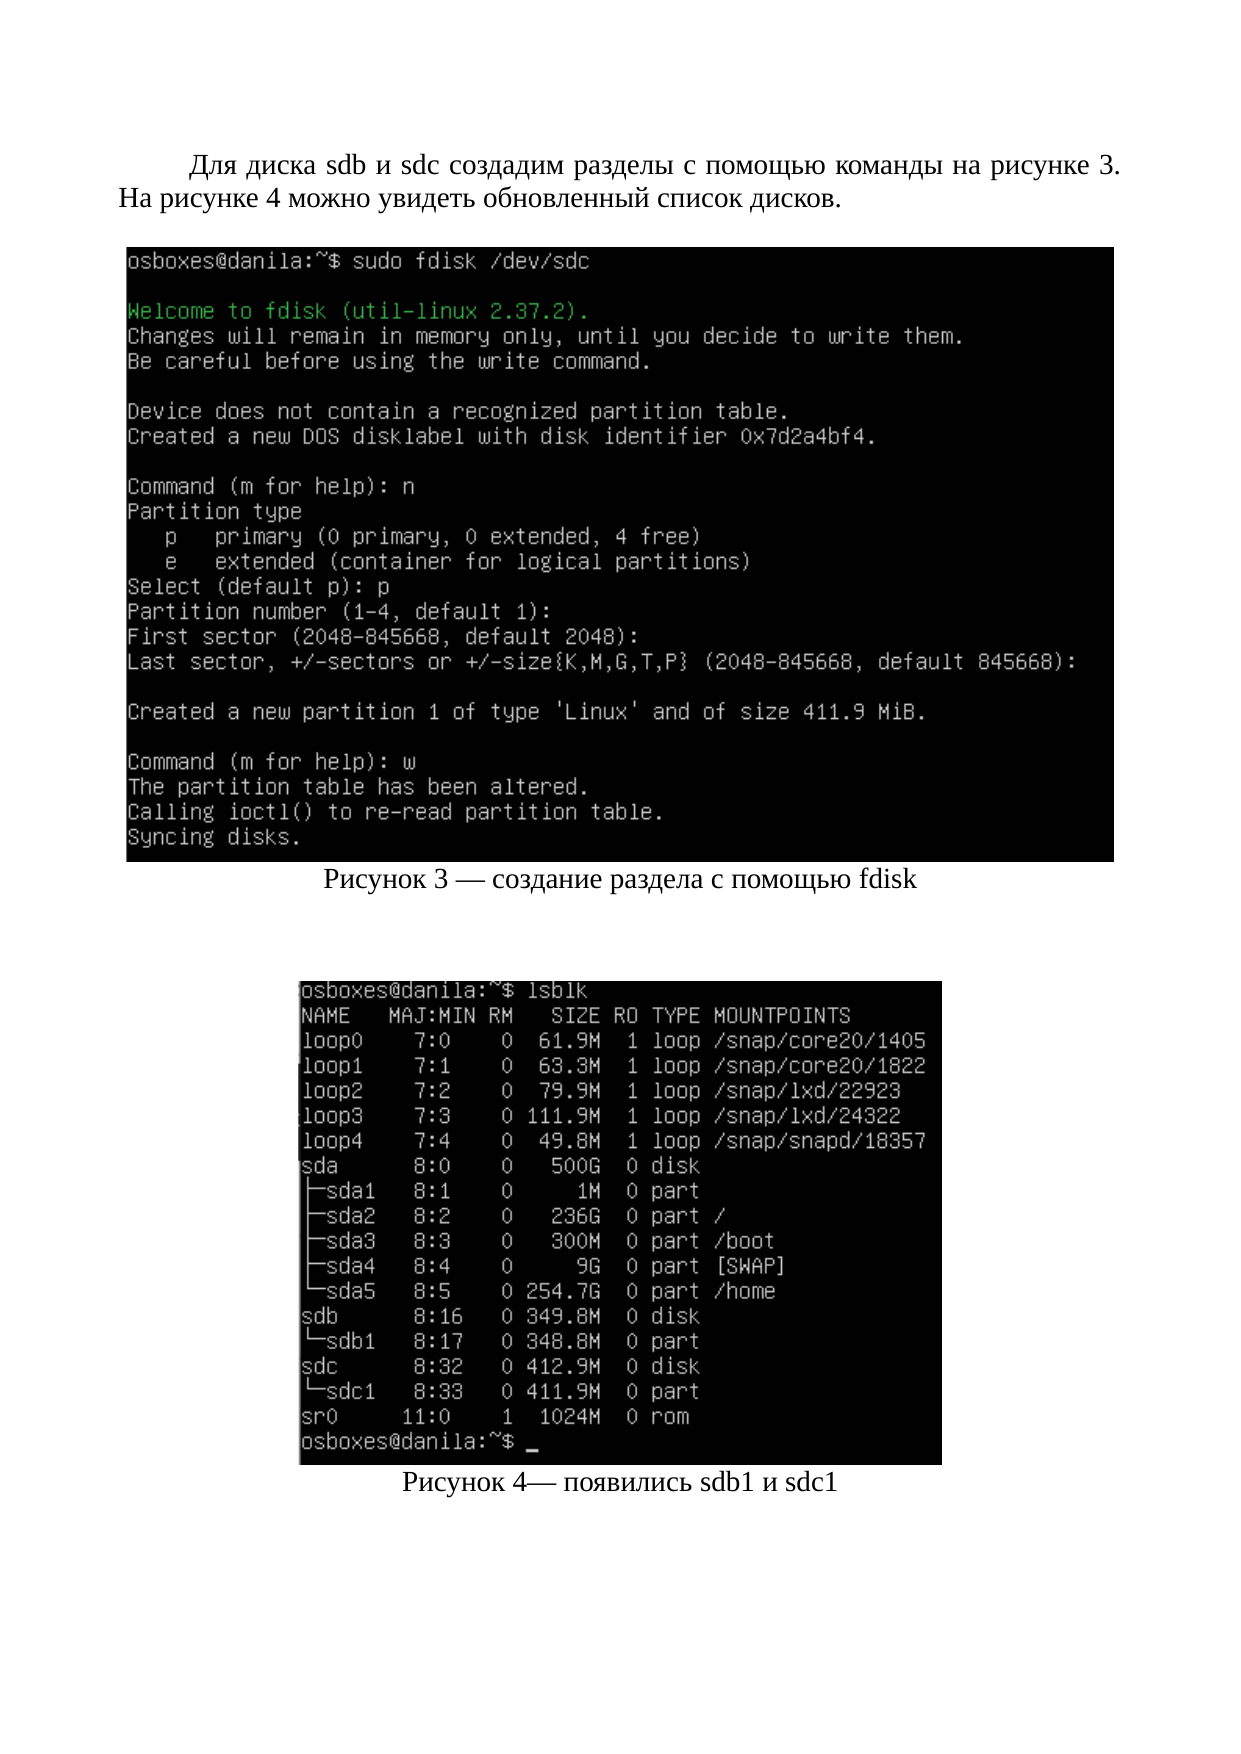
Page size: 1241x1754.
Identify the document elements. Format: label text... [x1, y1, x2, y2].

text Рисунок 4— появились sdb1 и sdc1 [118, 1464, 1122, 1498]
picture [126, 247, 1114, 862]
text Рисунок 3 — создание раздела с помощью fdisk [118, 862, 1122, 895]
picture [298, 981, 942, 1465]
text Для диска sdb и sdс создадим разделы с помощью команды на рисунке 3. На рисунке 4 можно увидеть обновленный список дисков. [118, 147, 1122, 214]
